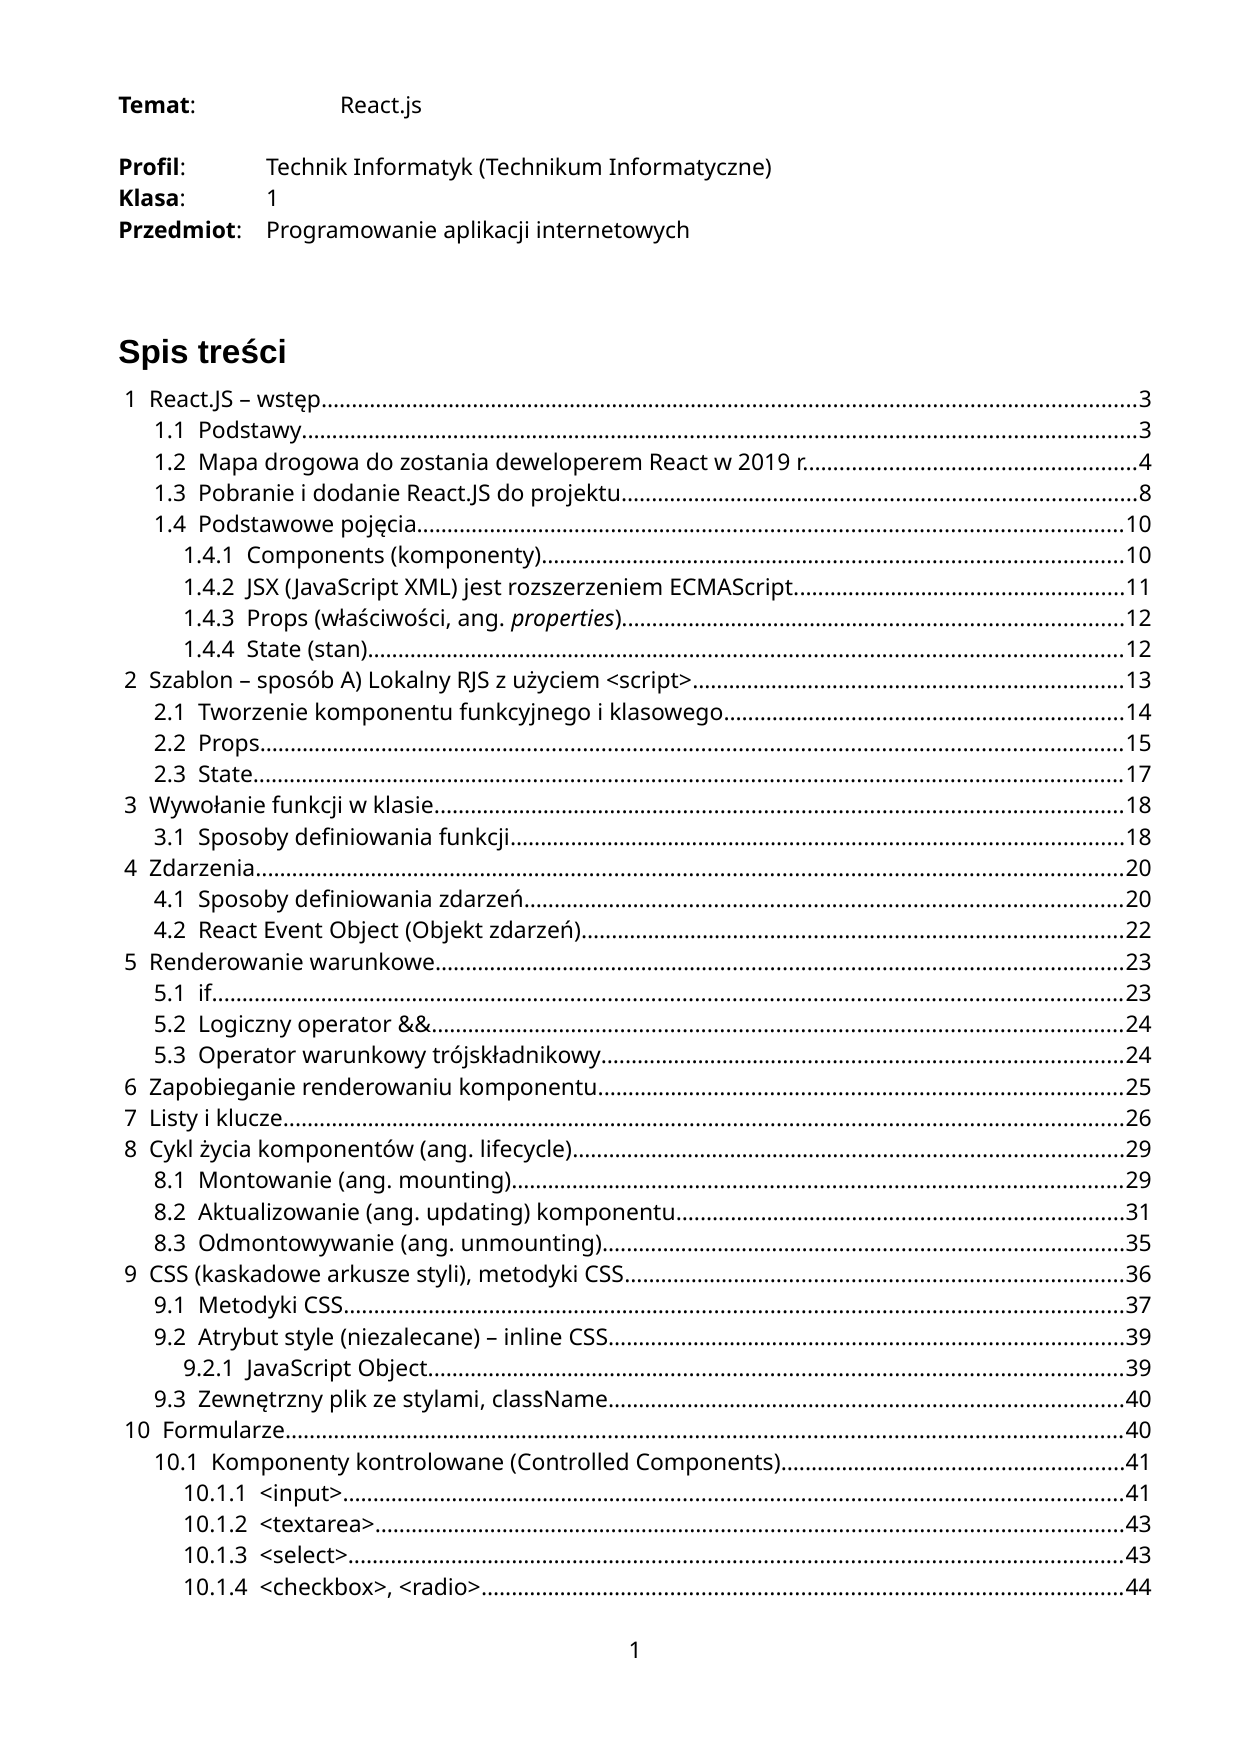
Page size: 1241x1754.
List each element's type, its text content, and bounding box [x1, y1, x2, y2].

text Przedmiot: Programowanie aplikacji internetowych [118, 213, 1152, 245]
text 5.1 if 23 [148, 977, 1152, 1008]
text 8.2 Aktualizowanie (ang. updating) komponentu 31 [148, 1196, 1152, 1227]
text 9.1 Metodyki CSS 37 [148, 1289, 1152, 1321]
text 4.1 Sposoby definiowania zdarzeń 20 [148, 883, 1152, 914]
text 7 Listy i klucze 26 [118, 1102, 1152, 1133]
text 2.3 State 17 [148, 758, 1152, 789]
text 4 Zdarzenia 20 [118, 852, 1152, 883]
text 10.1.1 <input> 41 [177, 1477, 1152, 1508]
text Profil: Technik Informatyk (Technikum Informatyczne) [118, 151, 1152, 182]
text 1.4.4 State (stan) 12 [177, 633, 1152, 664]
text 10 Formularze 40 [118, 1414, 1152, 1446]
text 6 Zapobieganie renderowaniu komponentu 25 [118, 1071, 1152, 1102]
text 2.1 Tworzenie komponentu funkcyjnego i klasowego 14 [148, 696, 1152, 727]
text 2.2 Props 15 [148, 727, 1152, 758]
text 9 CSS (kaskadowe arkusze styli), metodyki CSS 36 [118, 1258, 1152, 1289]
text 1 React.JS – wstęp 3 [118, 383, 1152, 414]
text 1.4.2 JSX (JavaScript XML) jest rozszerzeniem ECMAScript. 11 [177, 571, 1152, 602]
text 10.1.2 <textarea> 43 [177, 1508, 1152, 1539]
text 1.1 Podstawy 3 [148, 414, 1152, 446]
text Klasa: 1 [118, 182, 1152, 213]
text 5 Renderowanie warunkowe 23 [118, 946, 1152, 977]
text 1.4 Podstawowe pojęcia 10 [148, 508, 1152, 539]
text 10.1.4 <checkbox>, <radio> 44 [177, 1571, 1152, 1602]
text 2 Szablon – sposób A) Lokalny RJS z użyciem <script> 13 [118, 664, 1152, 696]
text 3 Wywołanie funkcji w klasie 18 [118, 789, 1152, 821]
text Temat: React.js [118, 88, 1152, 120]
text 9.3 Zewnętrzny plik ze stylami, className 40 [148, 1383, 1152, 1414]
text 10.1.3 <select> 43 [177, 1539, 1152, 1571]
text 10.1 Komponenty kontrolowane (Controlled Components) 41 [148, 1446, 1152, 1477]
text 9.2 Atrybut style (niezalecane) – inline CSS 39 [148, 1321, 1152, 1352]
text 1.4.1 Components (komponenty) 10 [177, 539, 1152, 571]
text 4.2 React Event Object (Objekt zdarzeń) 22 [148, 914, 1152, 946]
text 5.3 Operator warunkowy trójskładnikowy 24 [148, 1039, 1152, 1071]
text 1.2 Mapa drogowa do zostania deweloperem React w 2019 r. 4 [148, 446, 1152, 477]
text 9.2.1 JavaScript Object 39 [177, 1352, 1152, 1383]
text 3.1 Sposoby definiowania funkcji 18 [148, 821, 1152, 852]
text 5.2 Logiczny operator && 24 [148, 1008, 1152, 1039]
subtitle Spis treści [118, 332, 1152, 371]
text 1.3 Pobranie i dodanie React.JS do projektu 8 [148, 477, 1152, 508]
text 8.1 Montowanie (ang. mounting) 29 [148, 1164, 1152, 1196]
text 8 Cykl życia komponentów (ang. lifecycle) 29 [118, 1133, 1152, 1164]
text 1.4.3 Props (właściwości, ang. properties) 12 [177, 602, 1152, 633]
text 8.3 Odmontowywanie (ang. unmounting) 35 [148, 1227, 1152, 1258]
